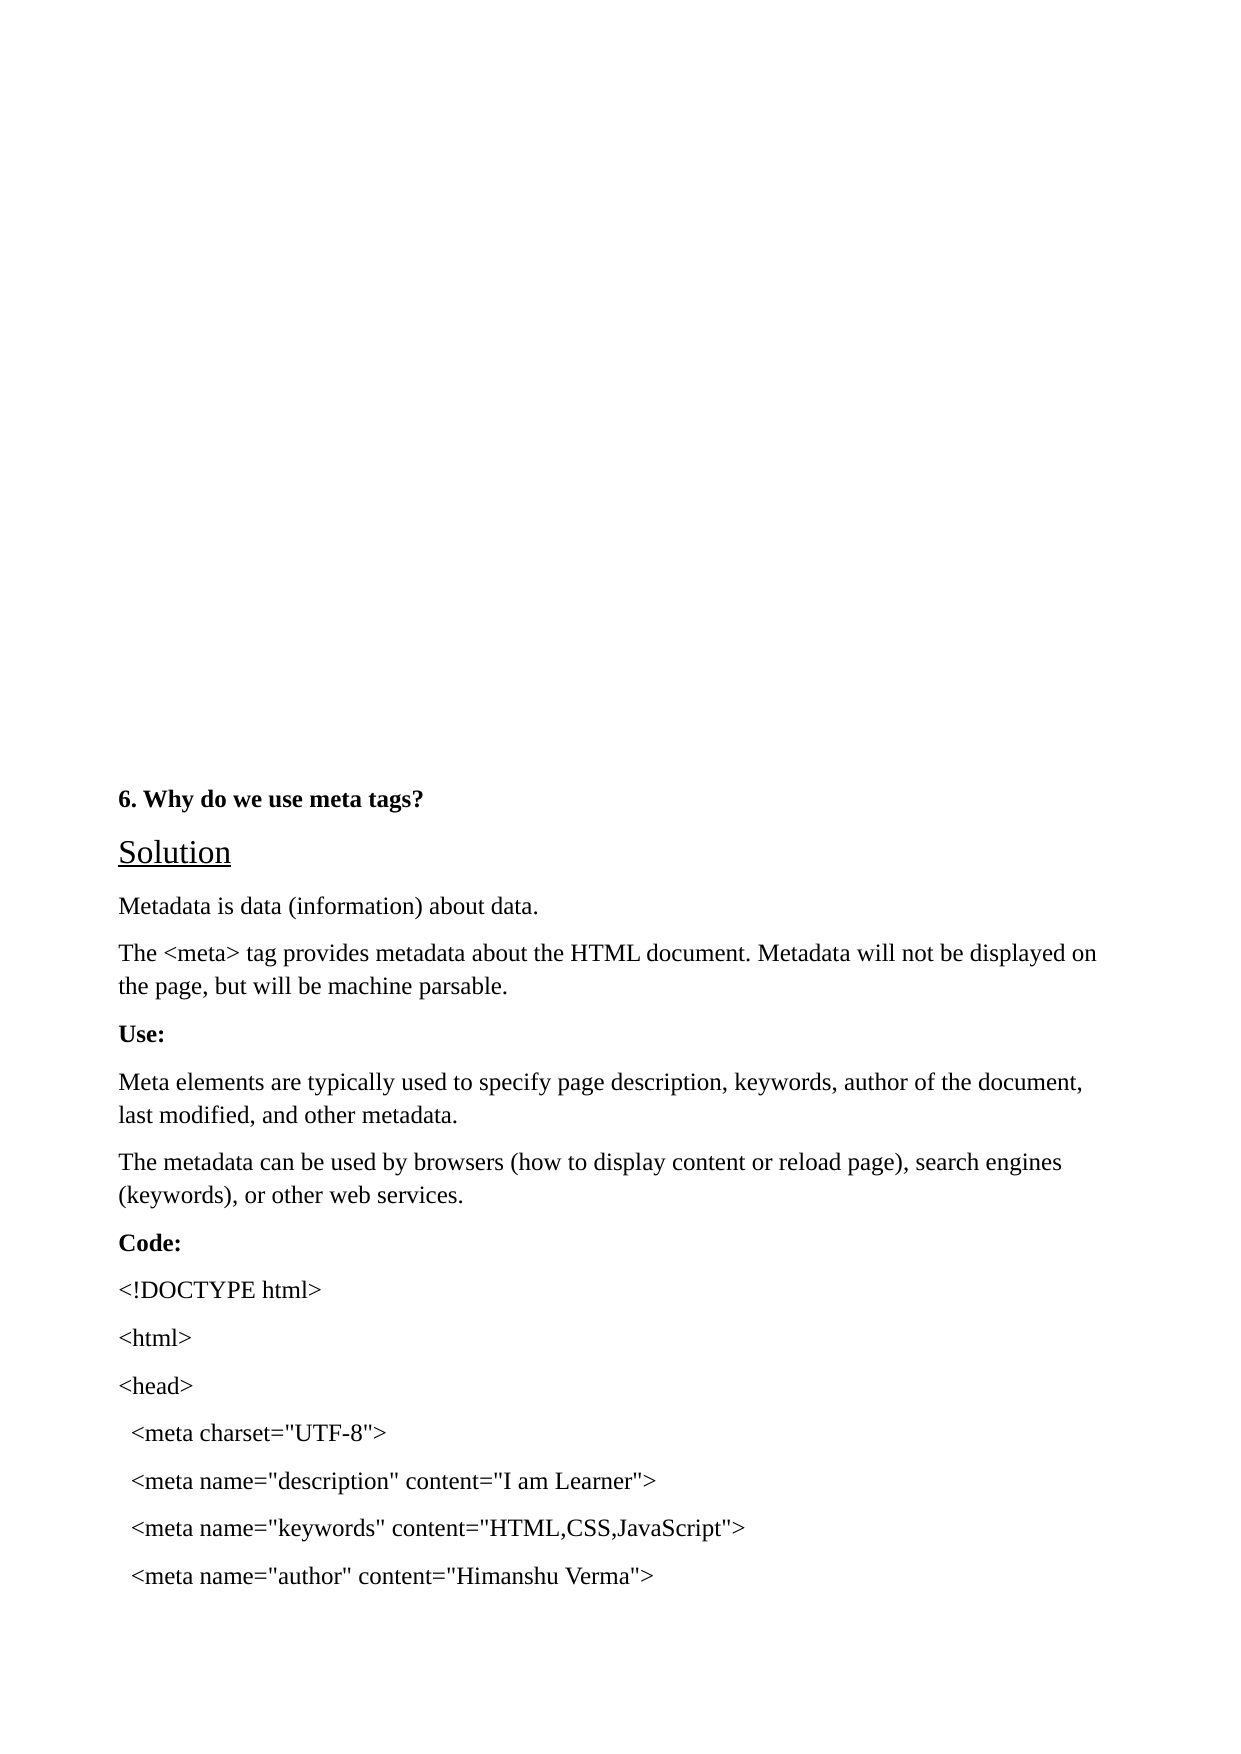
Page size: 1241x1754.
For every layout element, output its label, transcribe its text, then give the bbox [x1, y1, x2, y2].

text <meta name="description" content="I am Learner"> [118, 1466, 1122, 1495]
text 6. Why do we use meta tags? [118, 784, 1122, 813]
text The metadata can be used by browsers (how to display content or reload page), search engines (keywords), or other web services. [118, 1147, 1122, 1209]
text The <meta> tag provides metadata about the HTML document. Metadata will not be displayed on the page, but will be machine parsable. [118, 938, 1122, 1000]
text Metadata is data (information) about data. [118, 891, 1122, 919]
text <html> [118, 1323, 1122, 1352]
text <meta charset="UTF-8"> [118, 1418, 1122, 1447]
text <meta name="keywords" content="HTML,CSS,JavaScript"> [118, 1513, 1122, 1542]
text Use: [118, 1019, 1122, 1048]
text Meta elements are typically used to specify page description, keywords, author of the document, last modified, and other metadata. [118, 1067, 1122, 1128]
text <!DOCTYPE html> [118, 1276, 1122, 1304]
text Code: [118, 1228, 1122, 1257]
text <head> [118, 1371, 1122, 1399]
text Solution [118, 832, 1122, 871]
text <meta name="author" content="Himanshu Verma"> [118, 1561, 1122, 1590]
